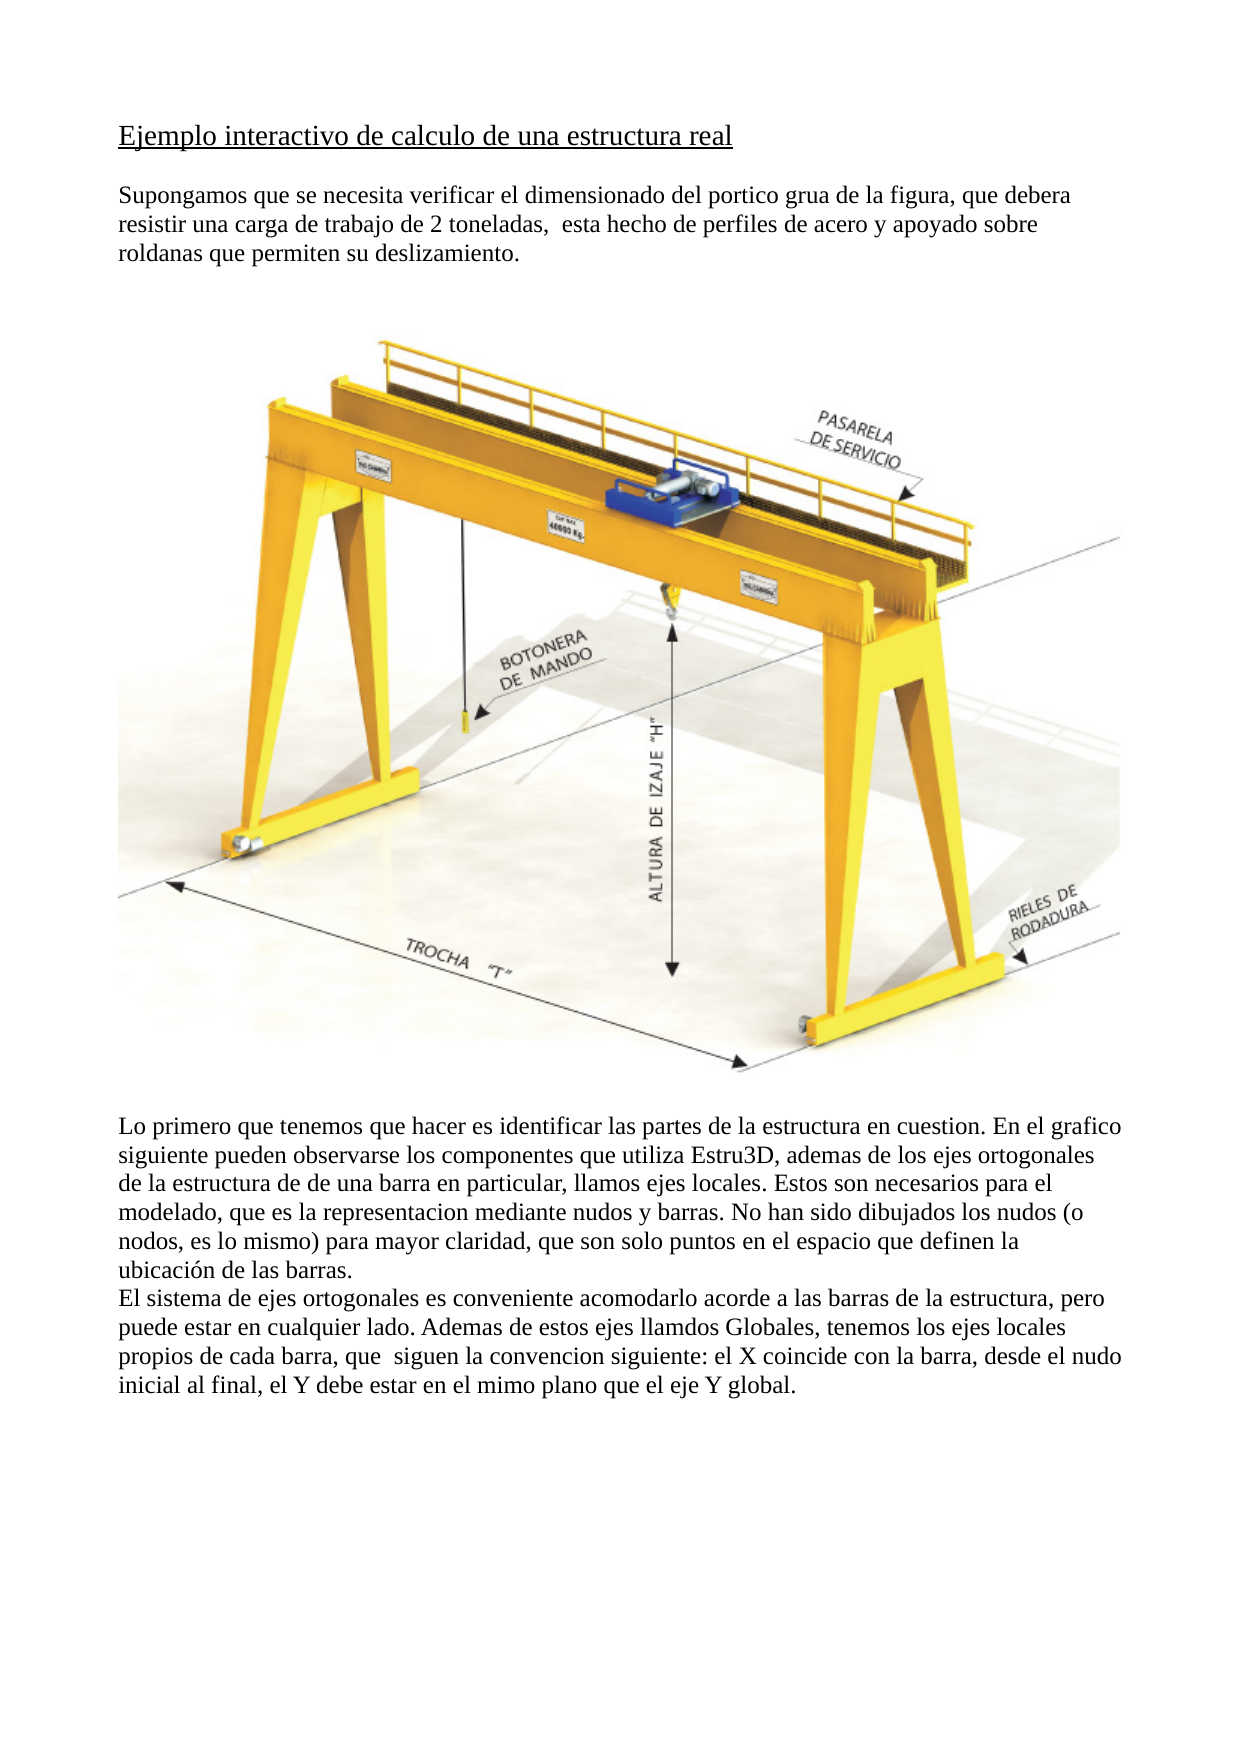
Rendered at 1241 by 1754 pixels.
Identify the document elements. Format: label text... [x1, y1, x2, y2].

text Ejemplo interactivo de calculo de una estructura real [118, 118, 1122, 152]
text El sistema de ejes ortogonales es conveniente acomodarlo acorde a las barras de la estructura, pero puede estar en cualquier lado. Ademas de estos ejes llamdos Globales, tenemos los ejes locales propios de cada barra, que siguen la convencion siguiente: el X coincide con la barra, desde el nudo inicial al final, el Y debe estar en el mimo plano que el eje Y global. [118, 1283, 1122, 1398]
text Lo primero que tenemos que hacer es identificar las partes de la estructura en cuestion. En el grafico siguiente pueden observarse los componentes que utiliza Estru3D, ademas de los ejes ortogonales de la estructura de de una barra en particular, llamos ejes locales. Estos son necesarios para el modelado, que es la representacion mediante nudos y barras. No han sido dibujados los nudos (o nodos, es lo mismo) para mayor claridad, que son solo puntos en el espacio que definen la ubicación de las barras. [118, 1111, 1122, 1283]
text Supongamos que se necesita verificar el dimensionado del portico grua de la figura, que debera resistir una carga de trabajo de 2 toneladas, esta hecho de perfiles de acero y apoyado sobre roldanas que permiten su deslizamiento. [118, 180, 1122, 267]
picture [118, 324, 1123, 1083]
